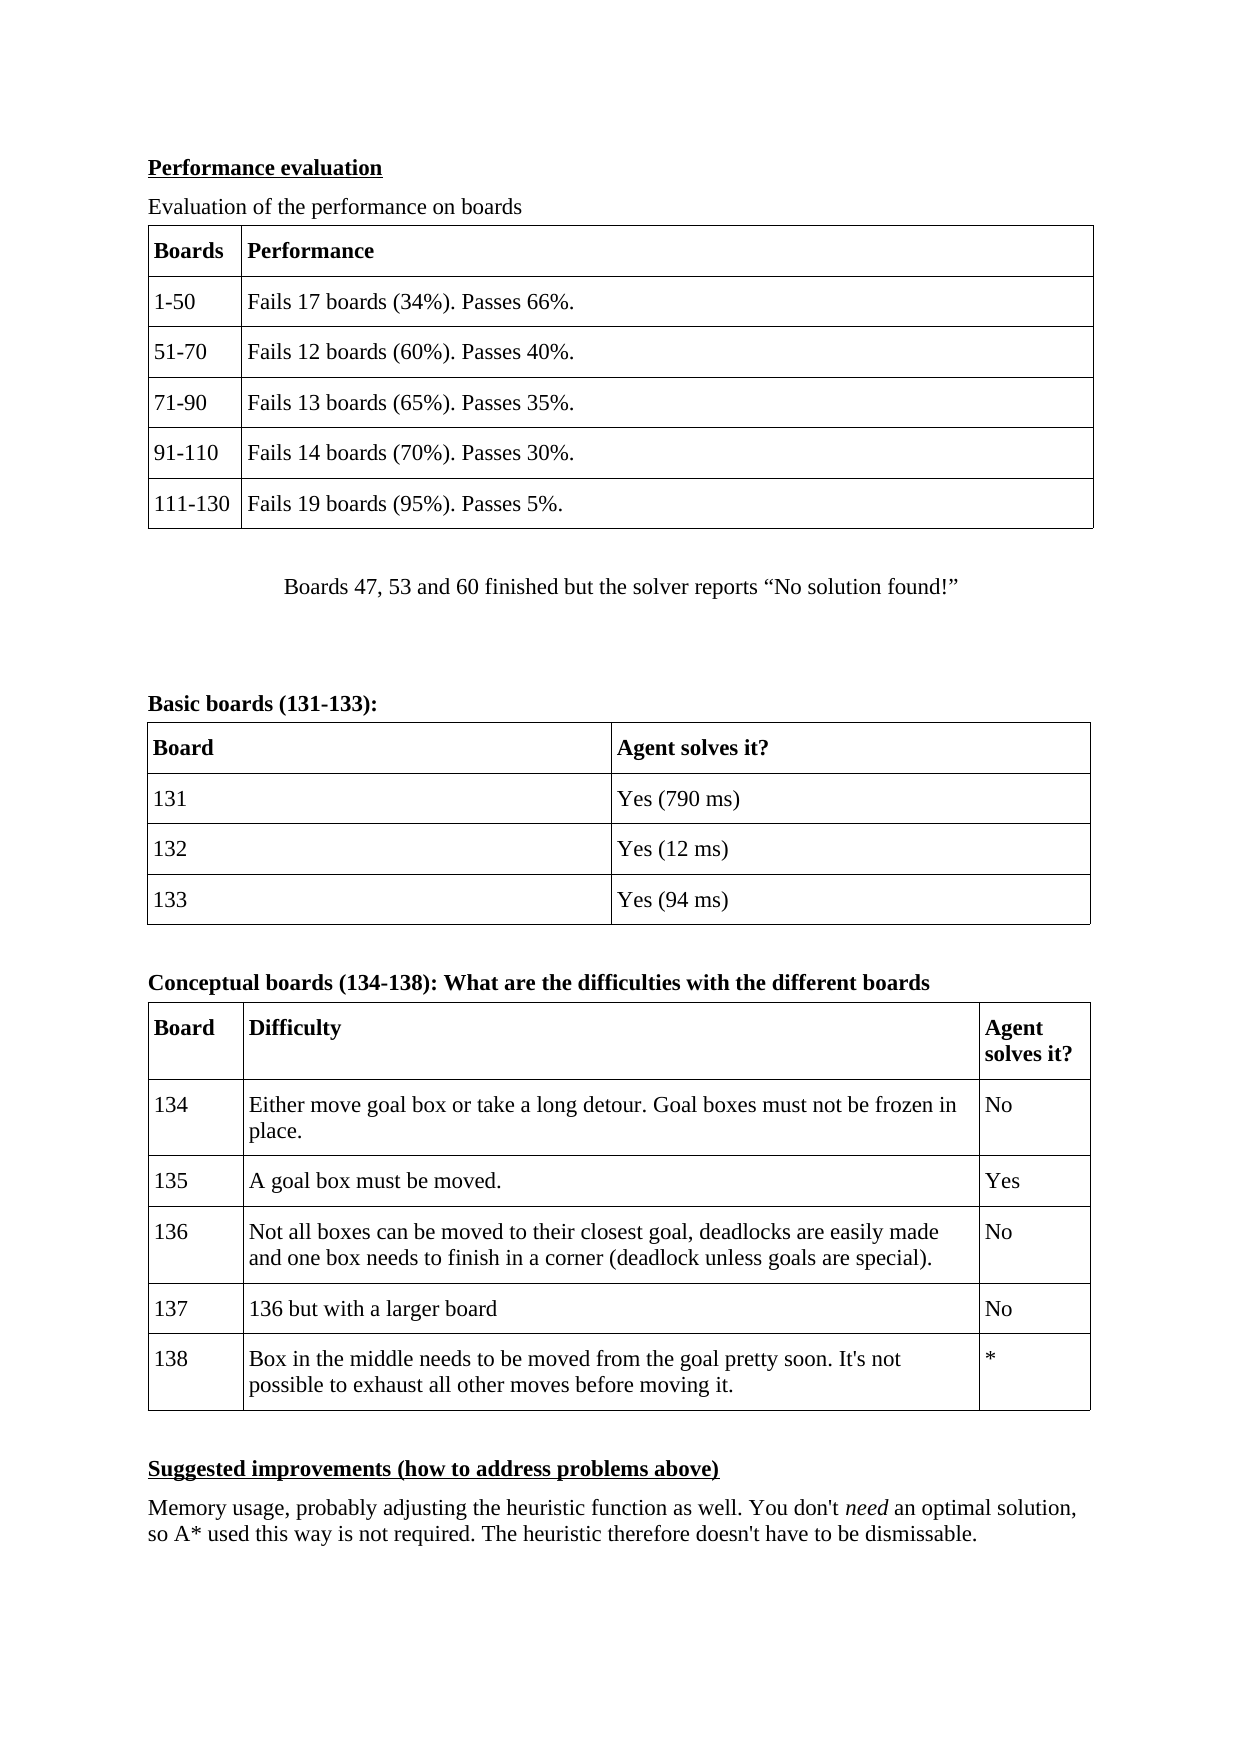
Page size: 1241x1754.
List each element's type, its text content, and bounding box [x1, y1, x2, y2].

table_cell 111-130 [149, 479, 241, 528]
table_header Performance [242, 226, 1093, 276]
table_cell Yes [980, 1156, 1090, 1206]
table_header Board [149, 1003, 243, 1078]
table_cell 138 [149, 1334, 243, 1410]
table_cell 135 [149, 1156, 243, 1206]
table_cell 51-70 [149, 327, 241, 377]
table_cell Fails 12 boards (60%). Passes 40%. [242, 327, 1093, 377]
table_cell 136 [149, 1207, 243, 1282]
text Evaluation of the performance on boards [148, 193, 1092, 219]
text Conceptual boards (134-138): What are the difficulties with the different boards [148, 969, 1092, 996]
table_cell 71-90 [149, 378, 241, 427]
table_cell 91-110 [149, 428, 241, 477]
table_cell Fails 13 boards (65%). Passes 35%. [242, 378, 1093, 427]
text Suggested improvements (how to address problems above) [148, 1455, 1092, 1481]
table_cell Fails 14 boards (70%). Passes 30%. [242, 428, 1093, 477]
table_cell 132 [148, 824, 611, 873]
text Boards 47, 53 and 60 finished but the solver reports “No solution found!” [148, 573, 1092, 599]
table_cell 1-50 [149, 277, 241, 326]
table_header Boards [149, 226, 241, 276]
table_header Board [148, 723, 611, 773]
text Basic boards (131-133): [148, 690, 1092, 716]
table_cell Fails 19 boards (95%). Passes 5%. [242, 479, 1093, 528]
table_cell No [980, 1207, 1090, 1282]
text Memory usage, probably adjusting the heuristic function as well. You don't need an optimal solution, so A* used this way is not required. The heuristic therefore doesn't have to be dismissable. [148, 1494, 1092, 1546]
table_cell Yes (12 ms) [612, 824, 1090, 873]
table_cell Not all boxes can be moved to their closest goal, deadlocks are easily made and one box needs to finish in a corner (deadlock unless goals are special). [244, 1207, 979, 1282]
table_cell No [980, 1080, 1090, 1155]
table_cell Fails 17 boards (34%). Passes 66%. [242, 277, 1093, 326]
table_cell Yes (790 ms) [612, 774, 1090, 823]
table_cell 137 [149, 1284, 243, 1333]
table_cell Either move goal box or take a long detour. Goal boxes must not be frozen in place. [244, 1080, 979, 1155]
table_cell Yes (94 ms) [612, 875, 1090, 924]
table_cell 133 [148, 875, 611, 924]
text Performance evaluation [148, 154, 1092, 180]
table_cell No [980, 1284, 1090, 1333]
table_header Agent solves it? [980, 1003, 1090, 1078]
table_cell 134 [149, 1080, 243, 1155]
table_cell A goal box must be moved. [244, 1156, 979, 1206]
table_header Agent solves it? [612, 723, 1090, 773]
table_header Difficulty [244, 1003, 979, 1078]
table_cell Box in the middle needs to be moved from the goal pretty soon. It's not possible to exhaust all other moves before moving it. [244, 1334, 979, 1410]
table_cell * [980, 1334, 1090, 1410]
table_cell 136 but with a larger board [244, 1284, 979, 1333]
table_cell 131 [148, 774, 611, 823]
